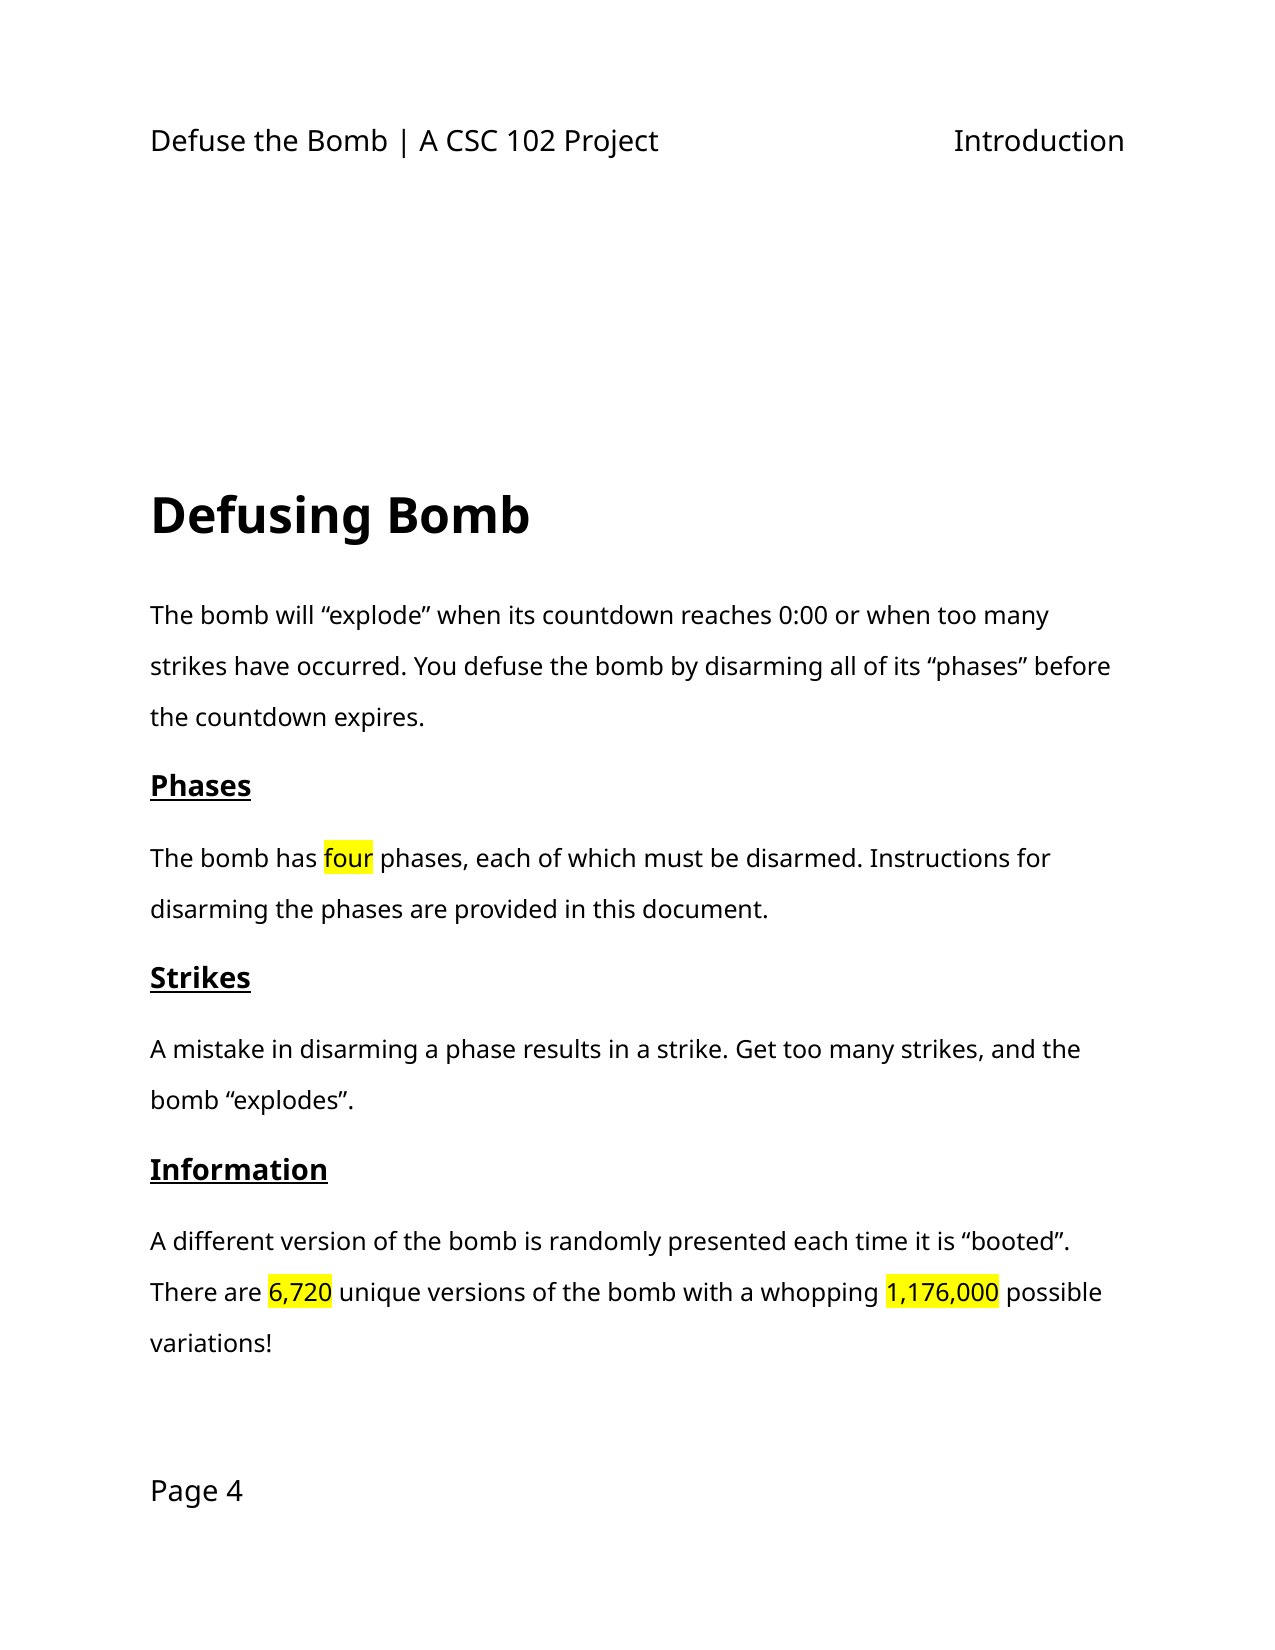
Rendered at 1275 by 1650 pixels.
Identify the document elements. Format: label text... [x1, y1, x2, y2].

text The bomb will “explode” when its countdown reaches 0:00 or when too many strikes have occurred. You defuse the bomb by disarming all of its “phases” before the countdown expires. [150, 598, 1125, 734]
text Defusing Bomb [150, 480, 1125, 548]
text The bomb has four phases, each of which must be disarmed. Instructions for disarming the phases are provided in this document. [150, 840, 1125, 925]
text Strikes [150, 957, 1125, 997]
text Information [150, 1149, 1125, 1188]
text A different version of the bomb is randomly presented each time it is “booted”. There are 6,720 unique versions of the bomb with a whopping 1,176,000 possible variations! [150, 1223, 1125, 1359]
text A mistake in disarming a phase results in a strike. Get too many strikes, and the bomb “explodes”. [150, 1032, 1125, 1117]
text Phases [150, 766, 1125, 805]
